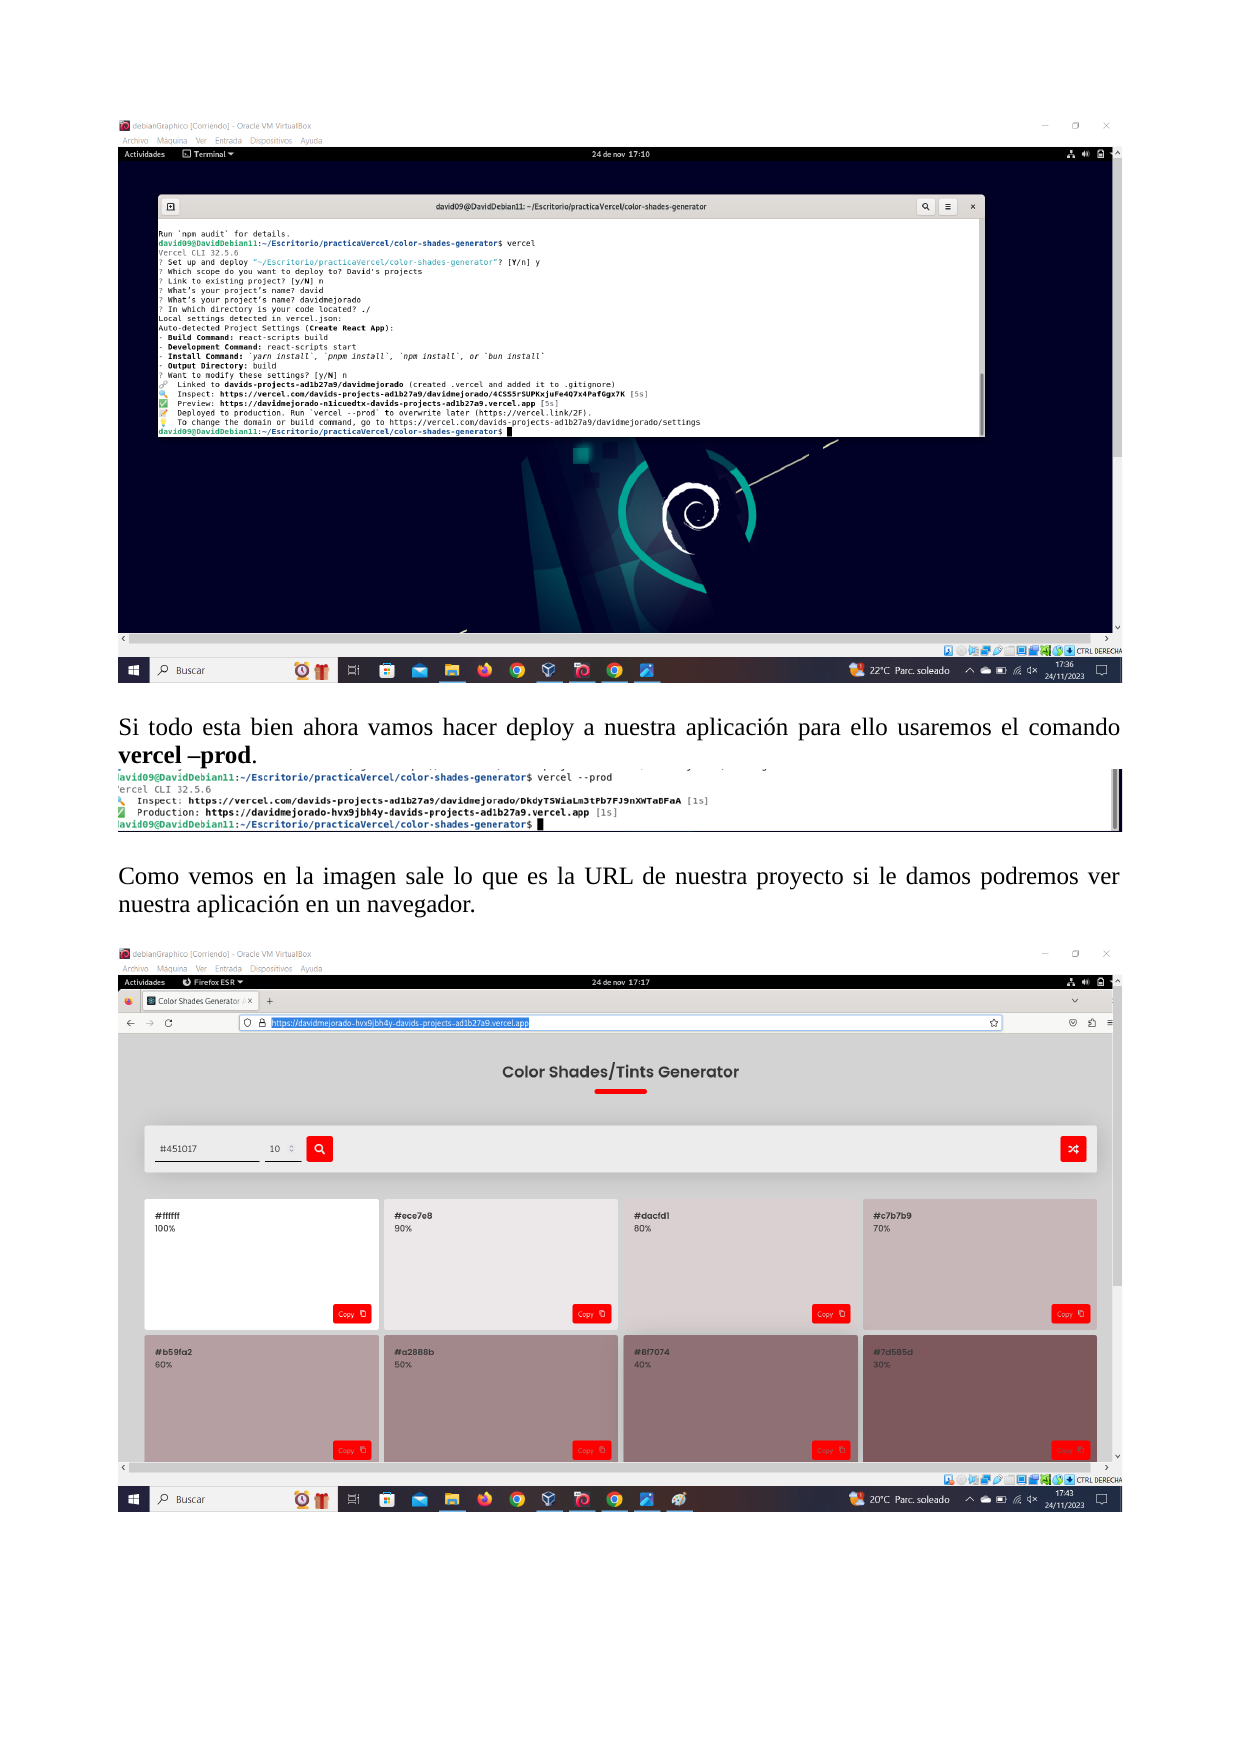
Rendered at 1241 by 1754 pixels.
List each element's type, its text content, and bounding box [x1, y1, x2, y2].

text Si todo esta bien ahora vamos hacer deploy a nuestra aplicación para ello usaremos el comando vercel –prod. [118, 712, 1122, 769]
picture [118, 118, 1123, 683]
text Como vemos en la imagen sale lo que es la URL de nuestra proyecto si le damos podremos ver nuestra aplicación en un navegador. [118, 861, 1122, 918]
picture [118, 769, 1123, 832]
picture [118, 947, 1123, 1512]
